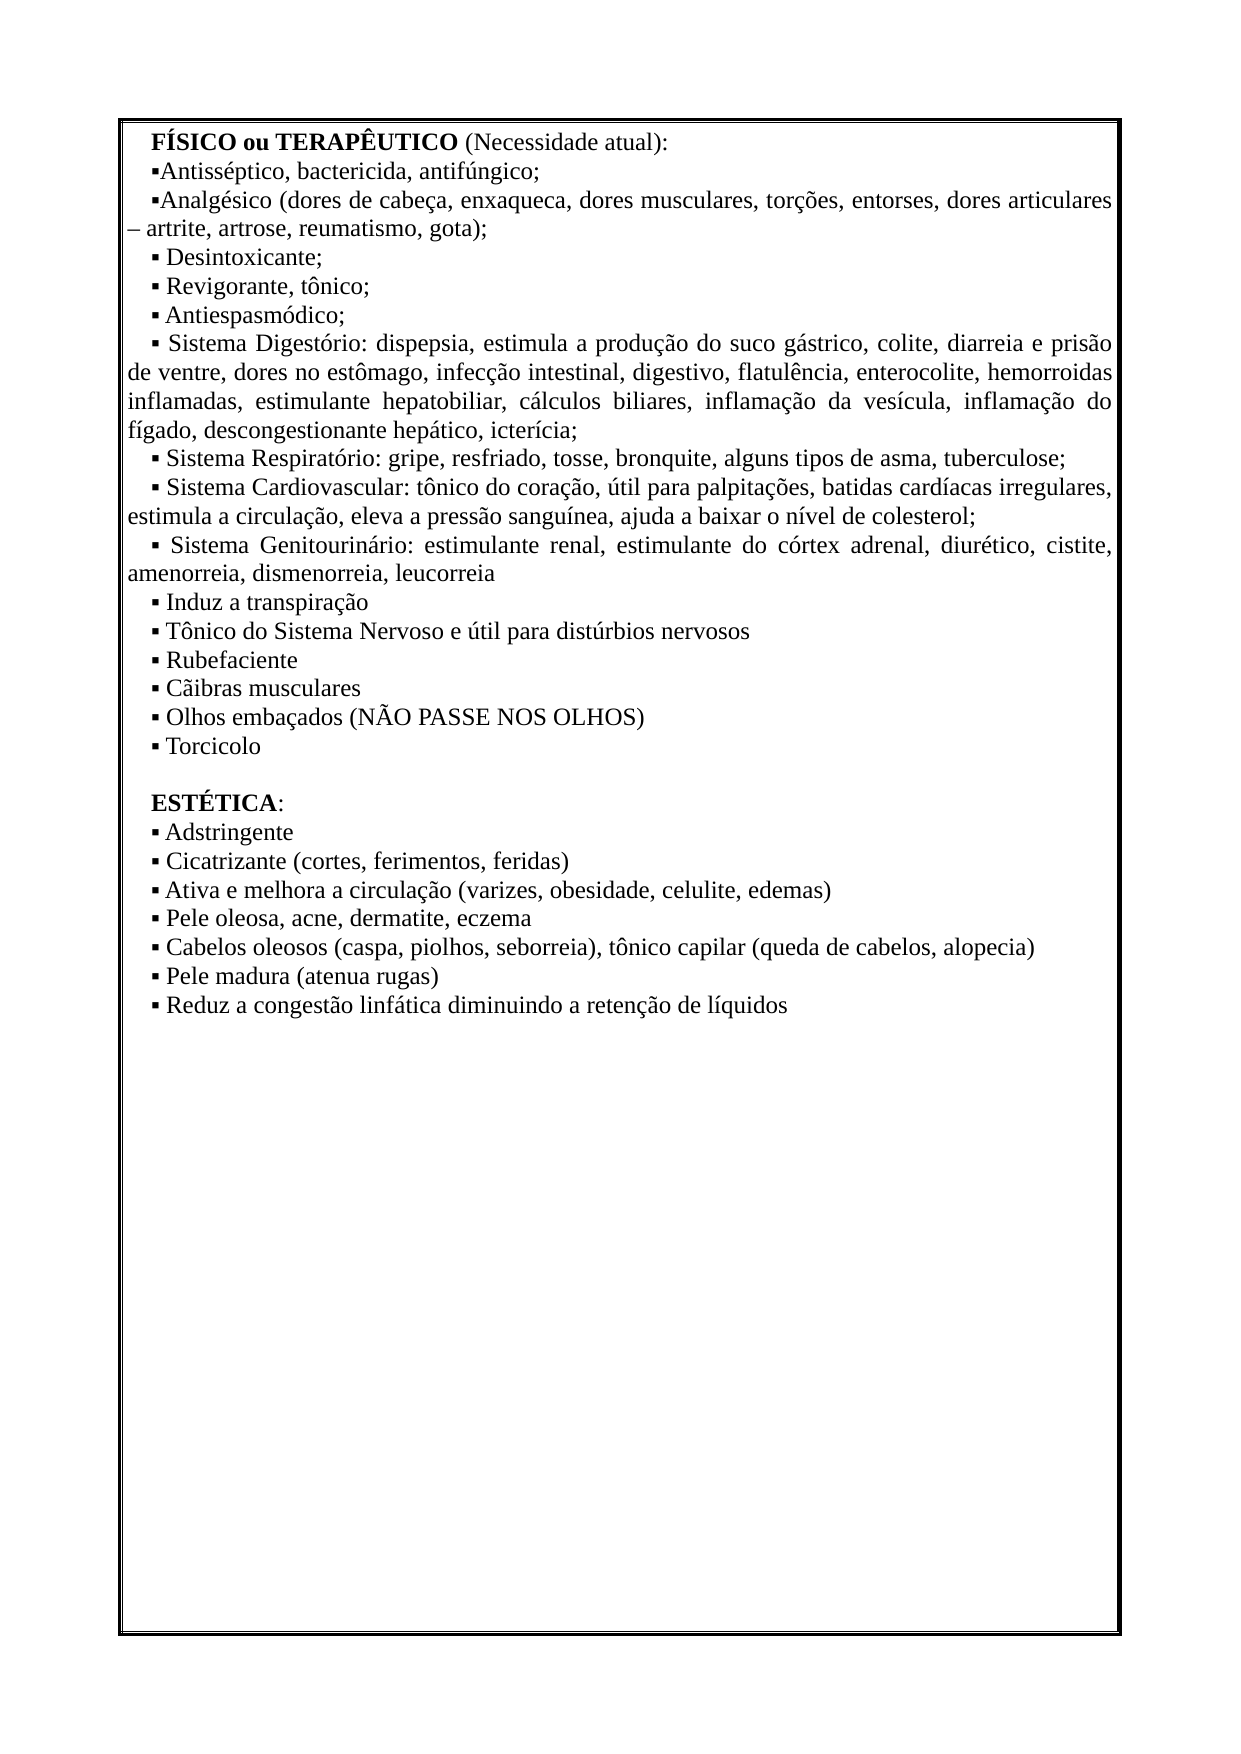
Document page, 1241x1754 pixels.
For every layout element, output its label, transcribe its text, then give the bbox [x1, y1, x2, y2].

text ▪ Pele oleosa, acne, dermatite, eczema [127, 903, 1113, 932]
text ▪ Cabelos oleosos (caspa, piolhos, seborreia), tônico capilar (queda de cabelos, alopecia) [127, 932, 1113, 961]
text ▪ Adstringente [127, 817, 1113, 846]
text ▪Analgésico (dores de cabeça, enxaqueca, dores musculares, torções, entorses, dores articulares – artrite, artrose, reumatismo, gota); [127, 185, 1113, 242]
text ▪Antisséptico, bactericida, antifúngico; [127, 156, 1113, 185]
text ▪ Cãibras musculares [127, 673, 1113, 702]
text ▪ Cicatrizante (cortes, ferimentos, feridas) [127, 846, 1113, 875]
text ▪ Sistema Digestório: dispepsia, estimula a produção do suco gástrico, colite, diarreia e prisão de ventre, dores no estômago, infecção intestinal, digestivo, flatulência, enterocolite, hemorroidas inflamadas, estimulante hepatobiliar, cálculos biliares, inflamação da vesícula, inflamação do fígado, descongestionante hepático, icterícia; [127, 328, 1113, 443]
text ▪ Torcicolo [127, 731, 1113, 760]
text ▪ Ativa e melhora a circulação (varizes, obesidade, celulite, edemas) [127, 875, 1113, 903]
text ▪ Desintoxicante; [127, 242, 1113, 271]
text ▪ Antiespasmódico; [127, 300, 1113, 328]
text ▪ Sistema Cardiovascular: tônico do coração, útil para palpitações, batidas cardíacas irregulares, estimula a circulação, eleva a pressão sanguínea, ajuda a baixar o nível de colesterol; [127, 472, 1113, 530]
text FÍSICO ou TERAPÊUTICO (Necessidade atual): [127, 127, 1113, 156]
text ▪ Reduz a congestão linfática diminuindo a retenção de líquidos [127, 990, 1113, 1018]
text ▪ Induz a transpiração [127, 587, 1113, 616]
text ▪ Olhos embaçados (NÃO PASSE NOS OLHOS) [127, 702, 1113, 731]
text ▪ Tônico do Sistema Nervoso e útil para distúrbios nervosos [127, 616, 1113, 645]
text ▪ Sistema Genitourinário: estimulante renal, estimulante do córtex adrenal, diurético, cistite, amenorreia, dismenorreia, leucorreia [127, 530, 1113, 587]
text ▪ Sistema Respiratório: gripe, resfriado, tosse, bronquite, alguns tipos de asma, tuberculose; [127, 443, 1113, 472]
text ESTÉTICA: [127, 788, 1113, 817]
text ▪ Pele madura (atenua rugas) [127, 961, 1113, 990]
text ▪ Rubefaciente [127, 645, 1113, 673]
text ▪ Revigorante, tônico; [127, 271, 1113, 300]
